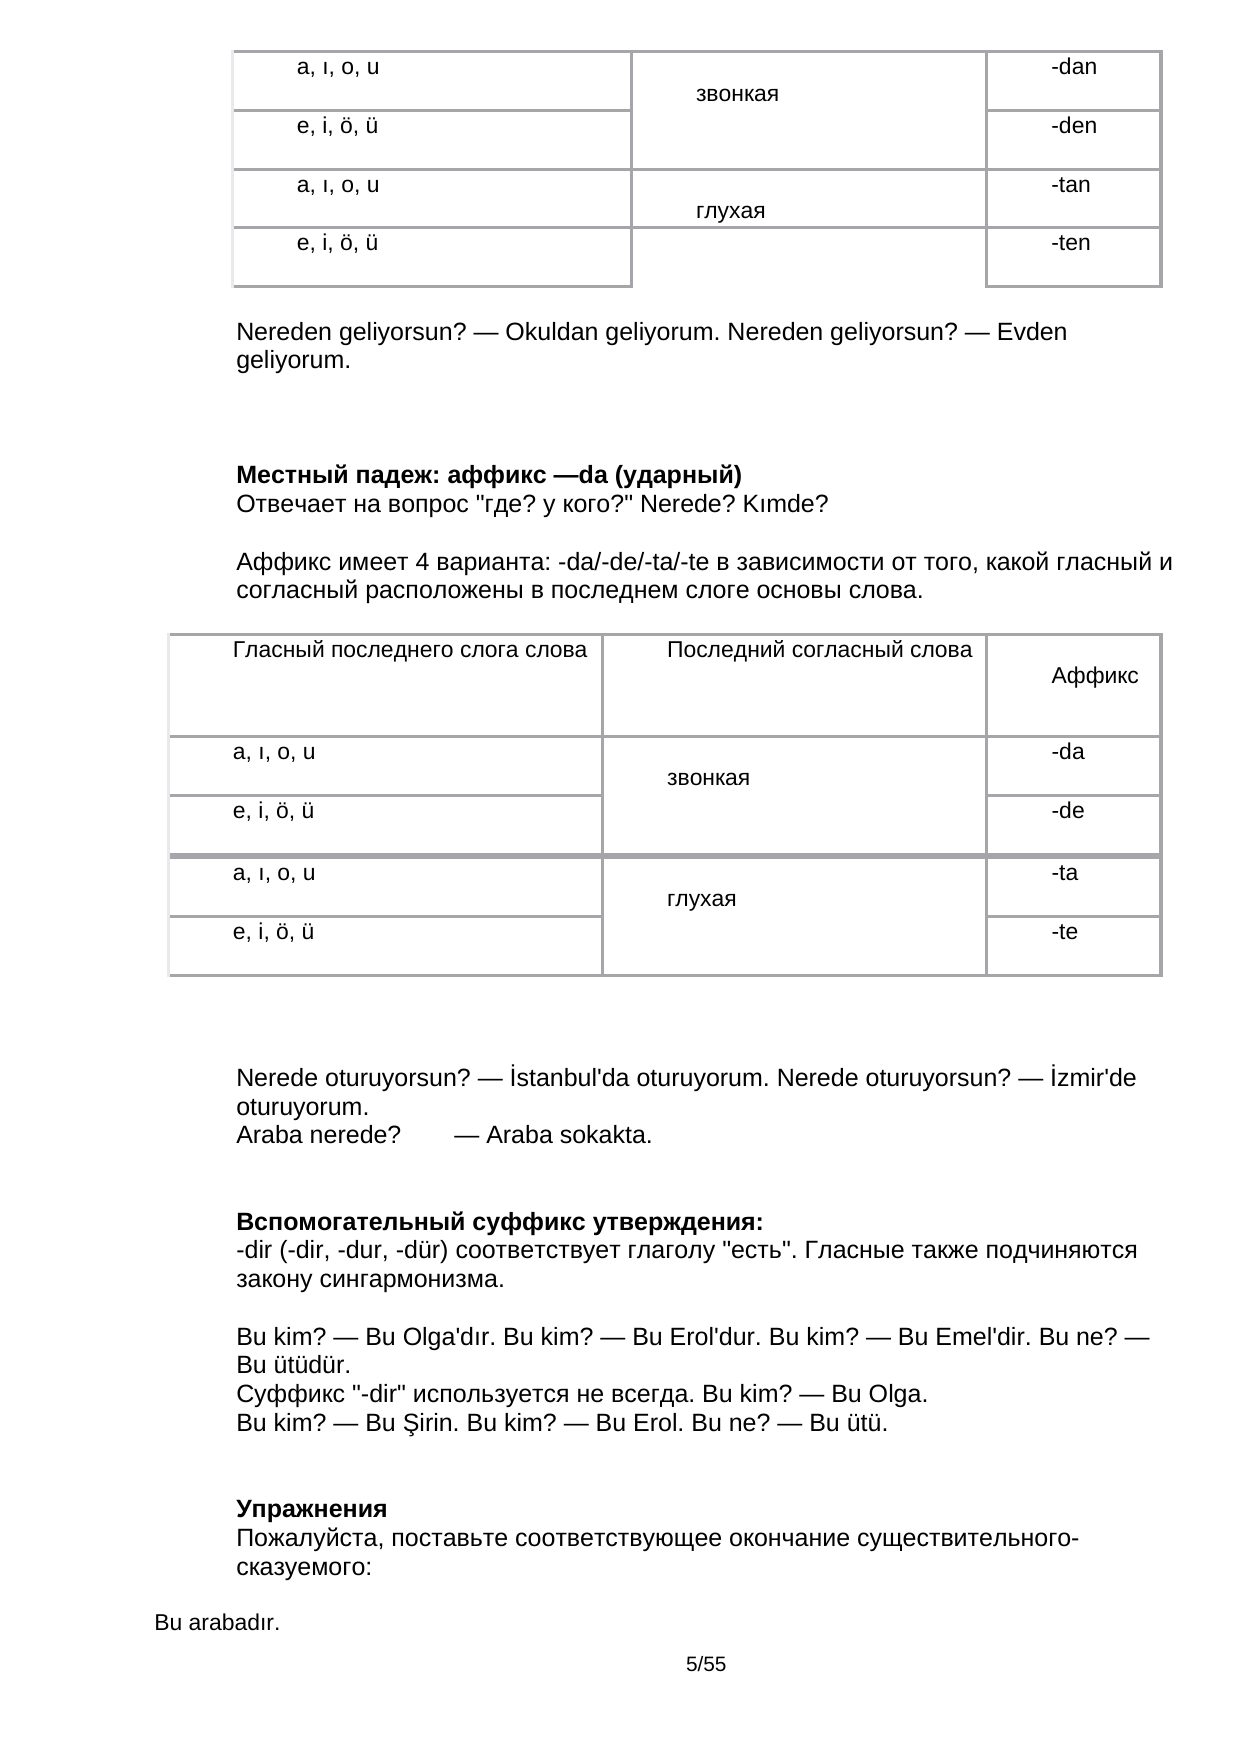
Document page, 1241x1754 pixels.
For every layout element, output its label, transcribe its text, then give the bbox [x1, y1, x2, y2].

text Bu kim? — Bu Olga'dır. Bu kim? — Bu Erol'dur. Bu kim? — Bu Emel'dir. Bu ne? — Bu ütüdür. [236, 1322, 1176, 1379]
subtitle Местный падеж: аффикс —da (ударный) [236, 461, 1176, 489]
table_cell a, ı, o, u [234, 53, 630, 109]
subtitle Вспомогательный суффикс утверждения: [236, 1207, 1176, 1235]
text Bu arabadır. [154, 1609, 1176, 1635]
table_cell -tan [988, 171, 1159, 226]
text Nerede oturuyorsun? — İstanbul'da oturuyorum. Nerede oturuyorsun? — İzmir'de oturuyorum. [236, 1063, 1176, 1120]
table_cell -den [988, 112, 1159, 168]
table_header Аффикс [988, 636, 1159, 735]
text Nereden geliyorsun? — Okuldan geliyorum. Nereden geliyorsun? — Evden geliyorum. [236, 317, 1176, 374]
text Bu kim? — Bu Şirin. Bu kim? — Bu Erol. Bu ne? — Bu ütü. [236, 1408, 1176, 1437]
table_cell -ten [988, 229, 1159, 285]
table_cell a, ı, o, u [234, 171, 630, 226]
table_cell a, ı, o, u [170, 738, 601, 794]
table_header Гласный последнего слога слова [170, 636, 601, 735]
text Araba nerede? — Araba sokakta. [236, 1120, 1176, 1149]
text Отвечает на вопрос "где? у кого?" Nerede? Kımde? [236, 489, 1176, 518]
table_cell e, i, ö, ü [170, 797, 601, 853]
table_cell -de [988, 797, 1159, 853]
table_cell звонкая [604, 738, 985, 853]
subtitle Упражнения [236, 1494, 1176, 1523]
text Аффикс имеет 4 варианта: -da/-de/-ta/-te в зависимости от того, какой гласный и согласный расположены в последнем слоге основы слова. [236, 547, 1176, 604]
table_header a, ı, o, u [170, 859, 601, 914]
table_header -ta [988, 859, 1159, 914]
table_header глухая [604, 859, 985, 973]
table_cell -dan [988, 53, 1159, 109]
table_cell e, i, ö, ü [234, 229, 630, 285]
table_cell e, i, ö, ü [170, 918, 601, 973]
table_cell e, i, ö, ü [234, 112, 630, 168]
table_cell -da [988, 738, 1159, 794]
table_cell звонкая [633, 53, 985, 168]
text -dir (-dir, -dur, -dür) соответствует глаголу "есть". Гласные также подчиняются закону сингармонизма. [236, 1235, 1176, 1293]
table_cell -te [988, 918, 1159, 973]
text Пожалуйста, поставьте соответствующее окончание существительного-сказуемого: [236, 1523, 1176, 1580]
table_header Последний согласный слова [604, 636, 985, 735]
text Суффикс "-dir" используется не всегда. Bu kim? — Bu Olga. [236, 1379, 1176, 1408]
table_cell глухая [633, 171, 985, 226]
